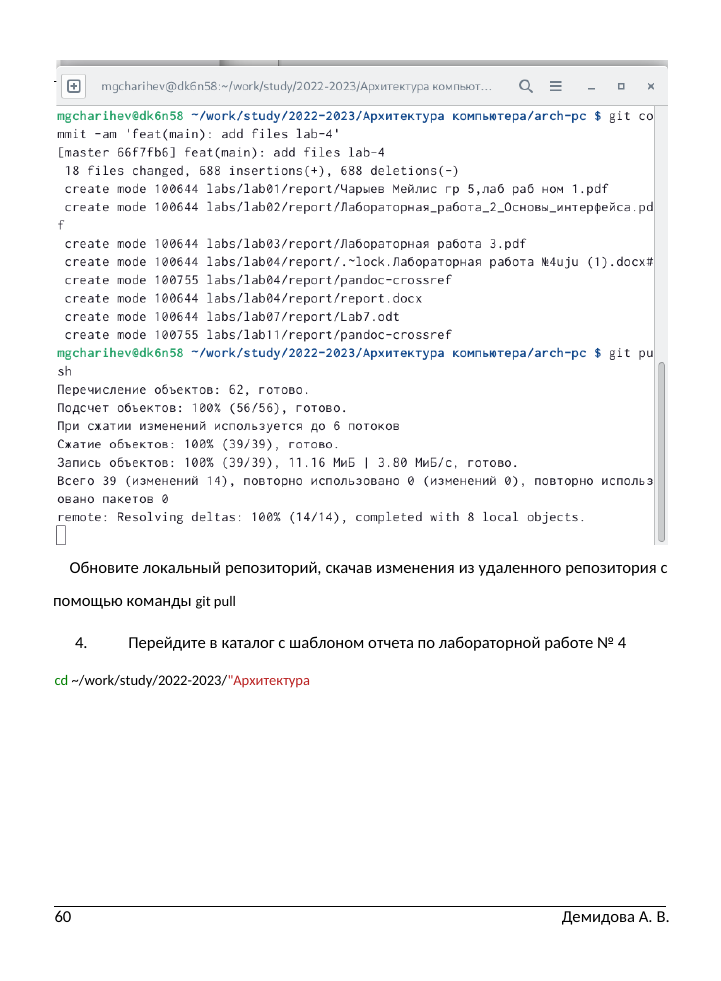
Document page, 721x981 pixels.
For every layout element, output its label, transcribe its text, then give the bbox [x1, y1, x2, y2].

picture [56, 60, 668, 545]
list Перейдите в каталог с шаблоном отчета по лабораторной работе № 4 [74, 633, 669, 653]
text cd ~/work/study/2022-2023/"Архитектура [54, 672, 670, 689]
text Обновите локальный репозиторий, скачав изменения из удаленного репозитория с помощью команды git pull [53, 109, 669, 611]
